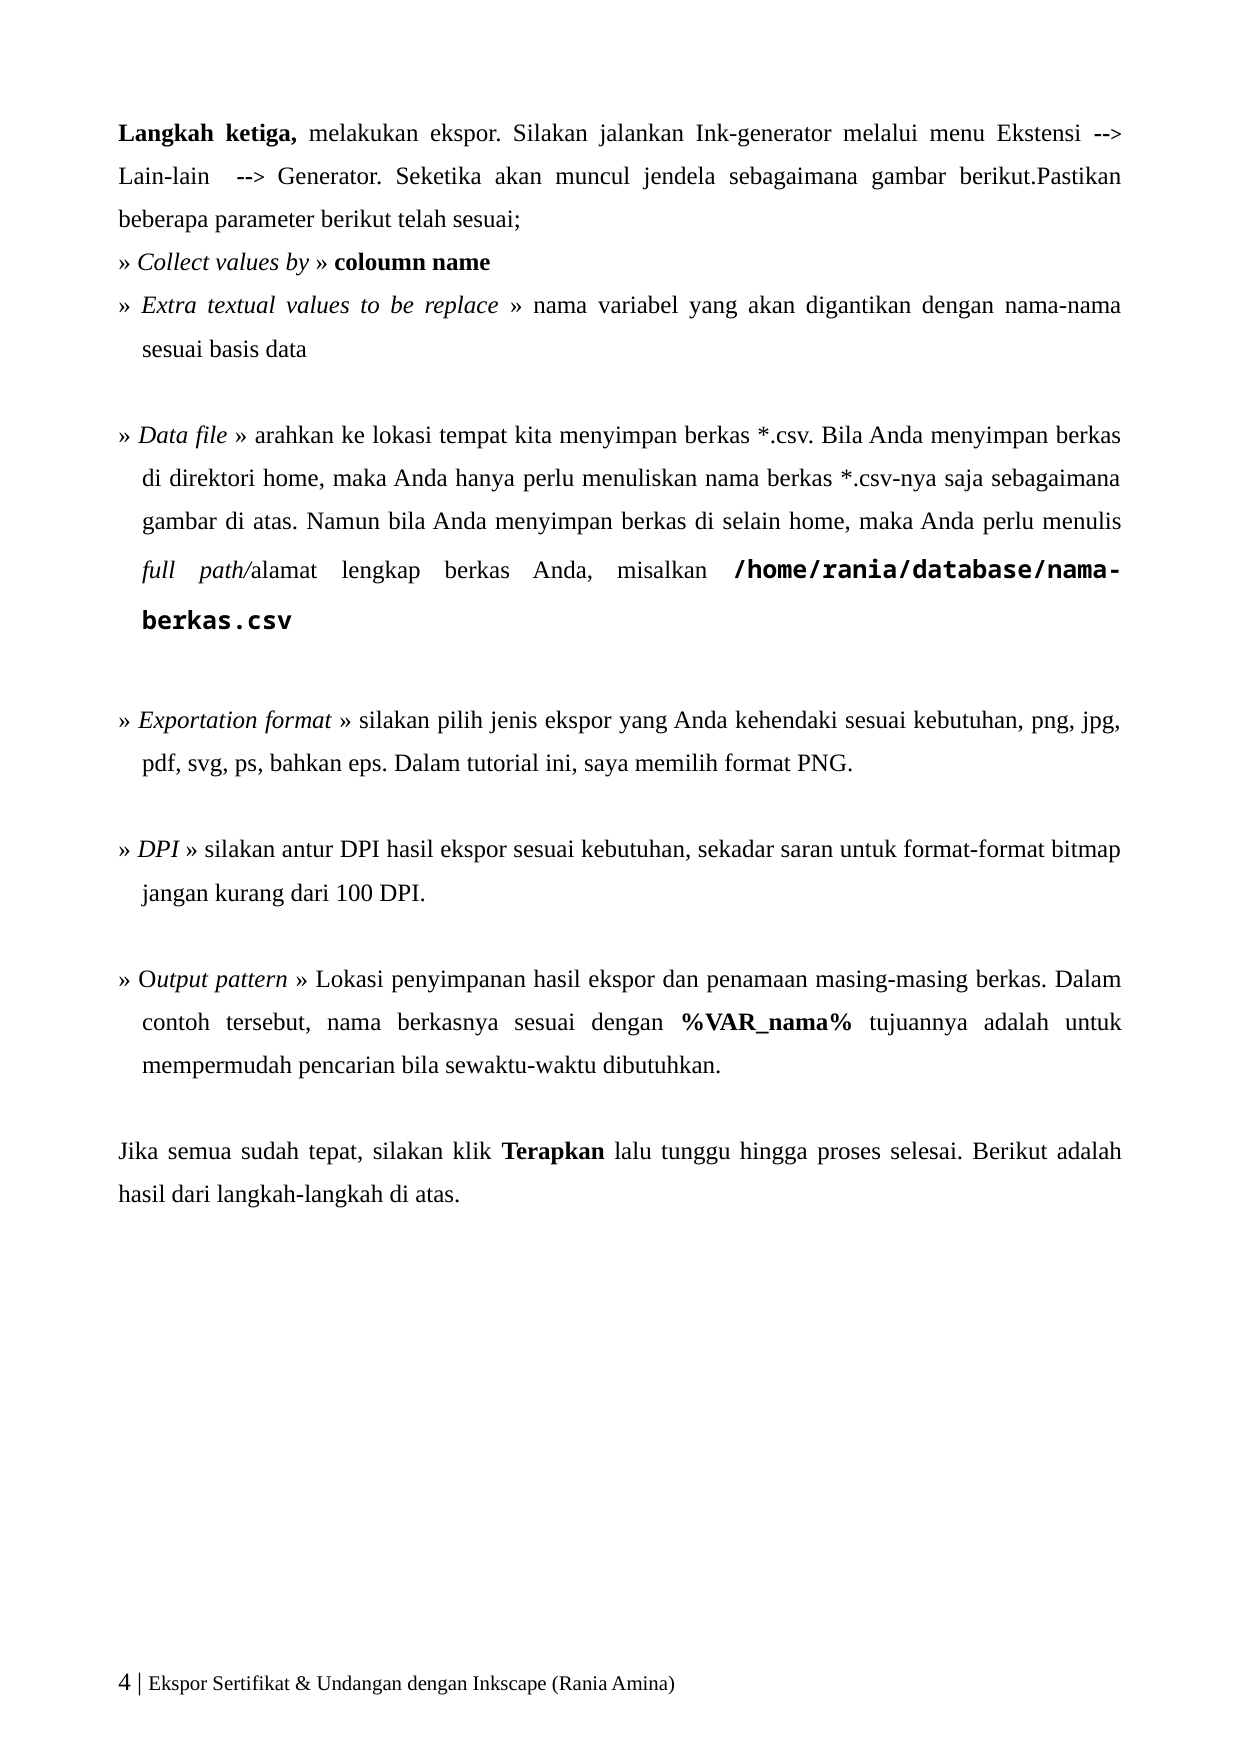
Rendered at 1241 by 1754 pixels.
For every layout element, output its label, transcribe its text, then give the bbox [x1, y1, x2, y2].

text Langkah ketiga, melakukan ekspor. Silakan jalankan Ink-generator melalui menu Ekstensi --> Lain-lain --> Generator. Seketika akan muncul jendela sebagaimana gambar berikut.Pastikan beberapa parameter berikut telah sesuai; [118, 118, 1122, 233]
text » Output pattern » Lokasi penyimpanan hasil ekspor dan penamaan masing-masing berkas. Dalam contoh tersebut, nama berkasnya sesuai dengan %VAR_nama% tujuannya adalah untuk mempermudah pencarian bila sewaktu-waktu dibutuhkan. [118, 964, 1122, 1079]
text » Collect values by » coloumn name [118, 247, 1122, 276]
text Jika semua sudah tepat, silakan klik Terapkan lalu tunggu hingga proses selesai. Berikut adalah hasil dari langkah-langkah di atas. [118, 1136, 1122, 1208]
text » DPI » silakan antur DPI hasil ekspor sesuai kebutuhan, sekadar saran untuk format-format bitmap jangan kurang dari 100 DPI. [118, 834, 1122, 906]
text » Data file » arahkan ke lokasi tempat kita menyimpan berkas *.csv. Bila Anda menyimpan berkas di direktori home, maka Anda hanya perlu menuliskan nama berkas *.csv-nya saja sebagaimana gambar di atas. Namun bila Anda menyimpan berkas di selain home, maka Anda perlu menulis full path/alamat lengkap berkas Anda, misalkan /home/rania/database/nama-berkas.csv [118, 420, 1122, 637]
text » Extra textual values to be replace » nama variabel yang akan digantikan dengan nama-nama sesuai basis data [118, 291, 1122, 362]
text » Exportation format » silakan pilih jenis ekspor yang Anda kehendaki sesuai kebutuhan, png, jpg, pdf, svg, ps, bahkan eps. Dalam tutorial ini, saya memilih format PNG. [118, 705, 1122, 777]
